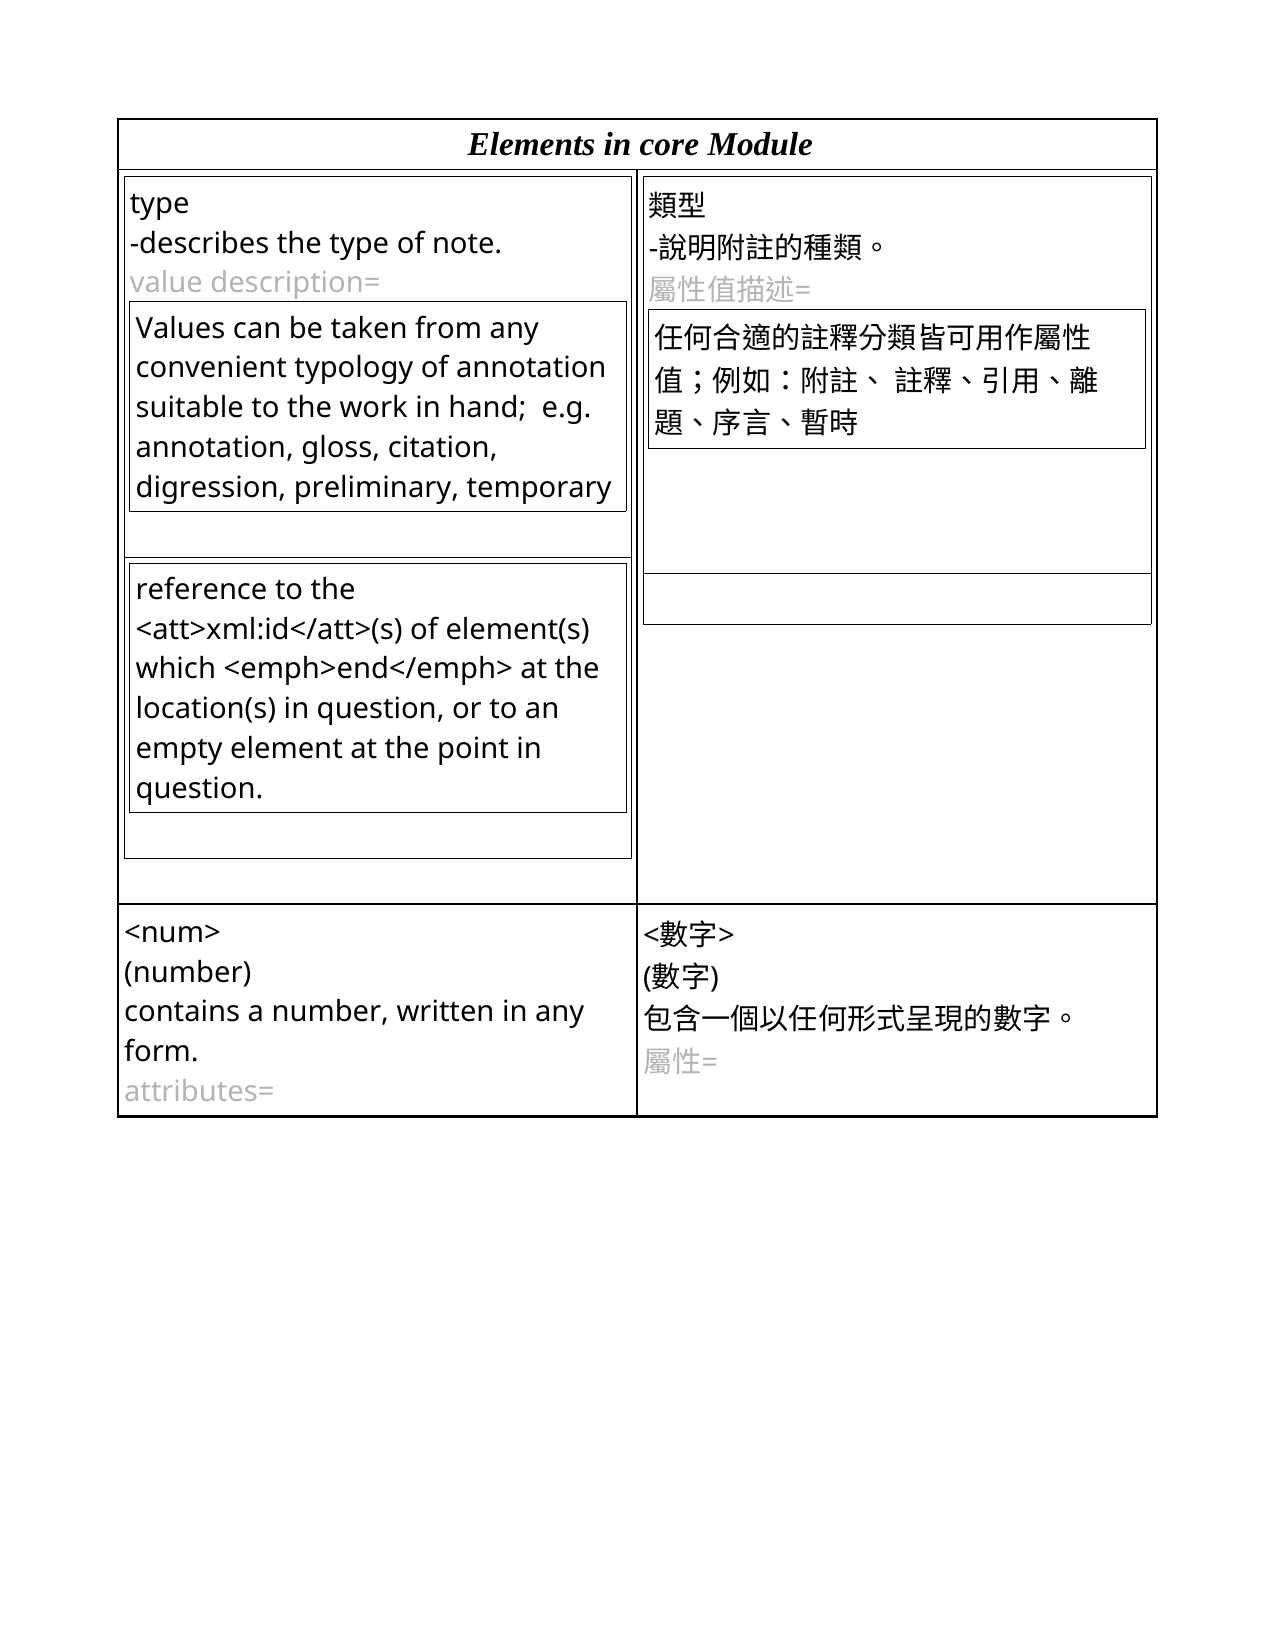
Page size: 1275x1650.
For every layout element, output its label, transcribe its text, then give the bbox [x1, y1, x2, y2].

table_header 類型 -說明附註的種類。 屬性值描述= [644, 177, 1151, 573]
table_cell [644, 574, 1151, 624]
table_header Elements in core Module [119, 120, 1156, 168]
table_cell [638, 170, 1156, 903]
table_cell [125, 558, 631, 858]
table_cell [119, 170, 636, 903]
table_cell <num> (number) contains a number, written in any form. attributes= [119, 905, 636, 1115]
table_cell <數字> (數字) 包含一個以任何形式呈現的數字。 屬性= [638, 905, 1156, 1115]
table_header reference to the <att>xml:id</att>(s) of element(s) which <emph>end</emph> at the location(s) in question, or to an empty element at the point in question. [130, 564, 626, 812]
table_header Values can be taken from any convenient typology of annotation suitable to the work in hand; e.g. annotation, gloss, citation, digression, preliminary, temporary [130, 302, 626, 511]
table_header 任何合適的註釋分類皆可用作屬性值；例如：附註、 註釋、引用、離題、序言、暫時 [649, 310, 1145, 448]
table_header type -describes the type of note. value description= [125, 177, 631, 557]
